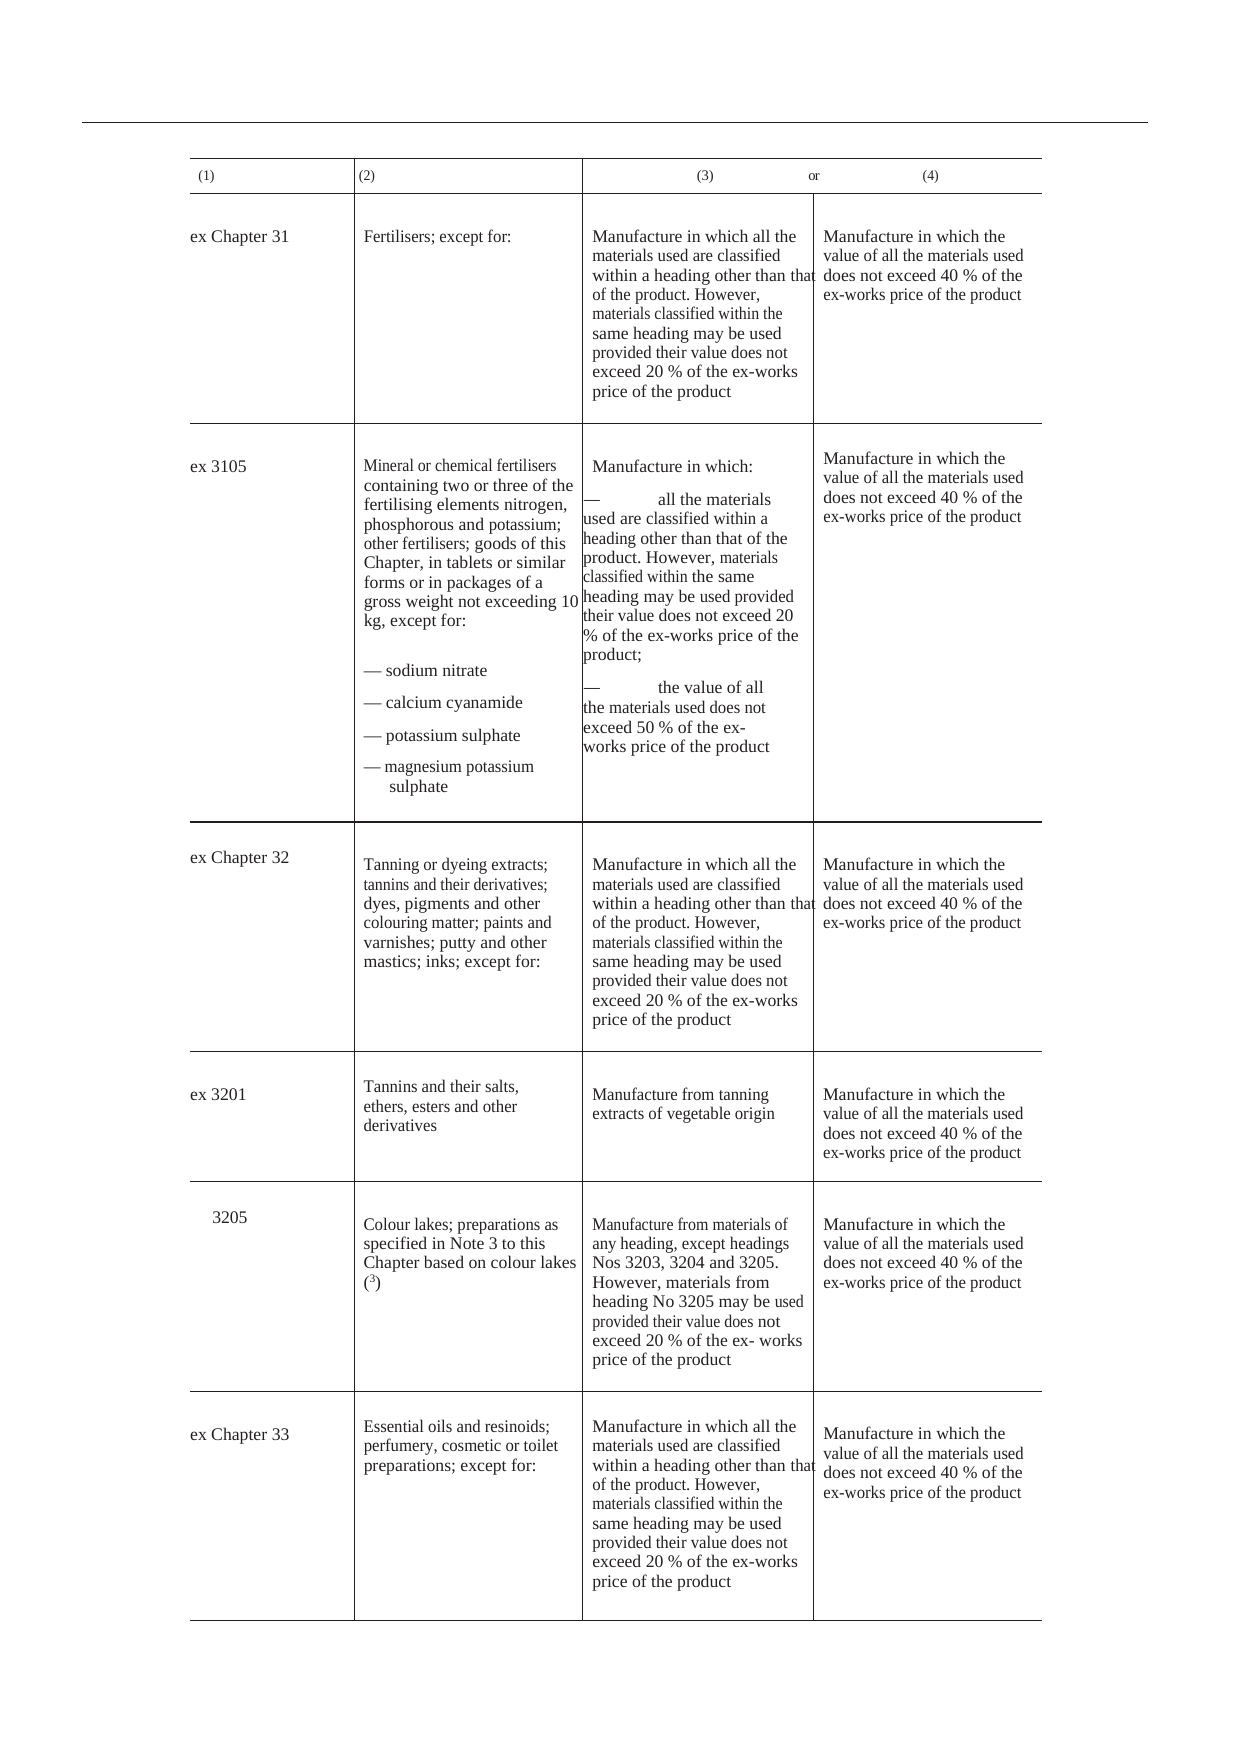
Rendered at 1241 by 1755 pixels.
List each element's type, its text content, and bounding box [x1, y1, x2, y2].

table_cell — magnesium potassium sulphate [355, 750, 582, 821]
table_cell Manufacture in which all the materials used are classified within a heading other than that of the product. However, materials classified within the same heading may be used provided their value does not exceed 20 % of the ex-works price of the product [583, 194, 813, 423]
table_cell Manufacture in which the value of all the materials used does not exceed 40 % of the ex-works price of the product [814, 1182, 1042, 1391]
table_cell Manufacture in which: all the materials used are classified within a heading other than that of the product. However, materials classified within the same heading may be used provided their value does not exceed 20 % of the ex-works price of the product; the value of all the materials used does not exceed 50 % of the ex- works price of the product [583, 424, 813, 821]
table_cell 3205 [190, 1182, 354, 1391]
table_cell [190, 750, 354, 821]
table_cell ex 3105 [190, 424, 354, 653]
table_cell ex 3201 [190, 1052, 354, 1181]
table_cell Manufacture from tanning extracts of vegetable origin [583, 1052, 813, 1181]
table_cell [190, 686, 354, 718]
table_cell Manufacture in which the value of all the materials used does not exceed 40 % of the ex-works price of the product [814, 424, 1042, 653]
table_cell — potassium sulphate [355, 718, 582, 750]
table_cell ex Chapter 33 [190, 1392, 354, 1620]
table_cell Manufacture in which the value of all the materials used does not exceed 40 % of the ex-works price of the product [814, 1052, 1042, 1181]
table_cell [814, 750, 1042, 821]
table_header (1) [190, 159, 354, 193]
table_header (2) [355, 159, 582, 193]
table_cell [814, 654, 1042, 686]
table_cell Colour lakes; preparations as specified in Note 3 to this Chapter based on colour lakes (3) [355, 1182, 582, 1391]
table_cell Manufacture from materials of any heading, except headings Nos 3203, 3204 and 3205. However, materials from heading No 3205 may be used provided their value does not exceed 20 % of the ex- works price of the product [583, 1182, 813, 1391]
table_header (3) or [583, 159, 822, 193]
table_cell Manufacture in which the value of all the materials used does not exceed 40 % of the ex-works price of the product [814, 1392, 1042, 1620]
table_cell Manufacture in which all the materials used are classified within a heading other than that of the product. However, materials classified within the same heading may be used provided their value does not exceed 20 % of the ex-works price of the product [583, 1392, 813, 1620]
table_cell Manufacture in which all the materials used are classified within a heading other than that of the product. However, materials classified within the same heading may be used provided their value does not exceed 20 % of the ex-works price of the product [583, 823, 813, 1051]
table_cell — calcium cyanamide [355, 686, 582, 718]
table_cell Tanning or dyeing extracts; tannins and their derivatives; dyes, pigments and other colouring matter; paints and varnishes; putty and other mastics; inks; except for: [355, 823, 582, 1051]
table_cell Mineral or chemical fertilisers containing two or three of the fertilising elements nitrogen, phosphorous and potassium; other fertilisers; goods of this Chapter, in tablets or similar forms or in packages of a gross weight not exceeding 10 kg, except for: [355, 424, 582, 653]
table_cell [190, 654, 354, 686]
table_cell Tannins and their salts, ethers, esters and other derivatives [355, 1052, 582, 1181]
table_cell Fertilisers; except for: [355, 194, 582, 423]
table_cell ex Chapter 31 [190, 194, 354, 423]
table_cell Manufacture in which the value of all the materials used does not exceed 40 % of the ex-works price of the product [814, 823, 1042, 1051]
table_header (4) [822, 159, 1042, 193]
table_cell [814, 686, 1042, 718]
table_cell [814, 718, 1042, 750]
table_cell Essential oils and resinoids; perfumery, cosmetic or toilet preparations; except for: [355, 1392, 582, 1620]
table_cell [190, 718, 354, 750]
table_cell Manufacture in which the value of all the materials used does not exceed 40 % of the ex-works price of the product [814, 194, 1042, 423]
table_cell ex Chapter 32 [190, 823, 354, 1051]
table_cell — sodium nitrate [355, 654, 582, 686]
